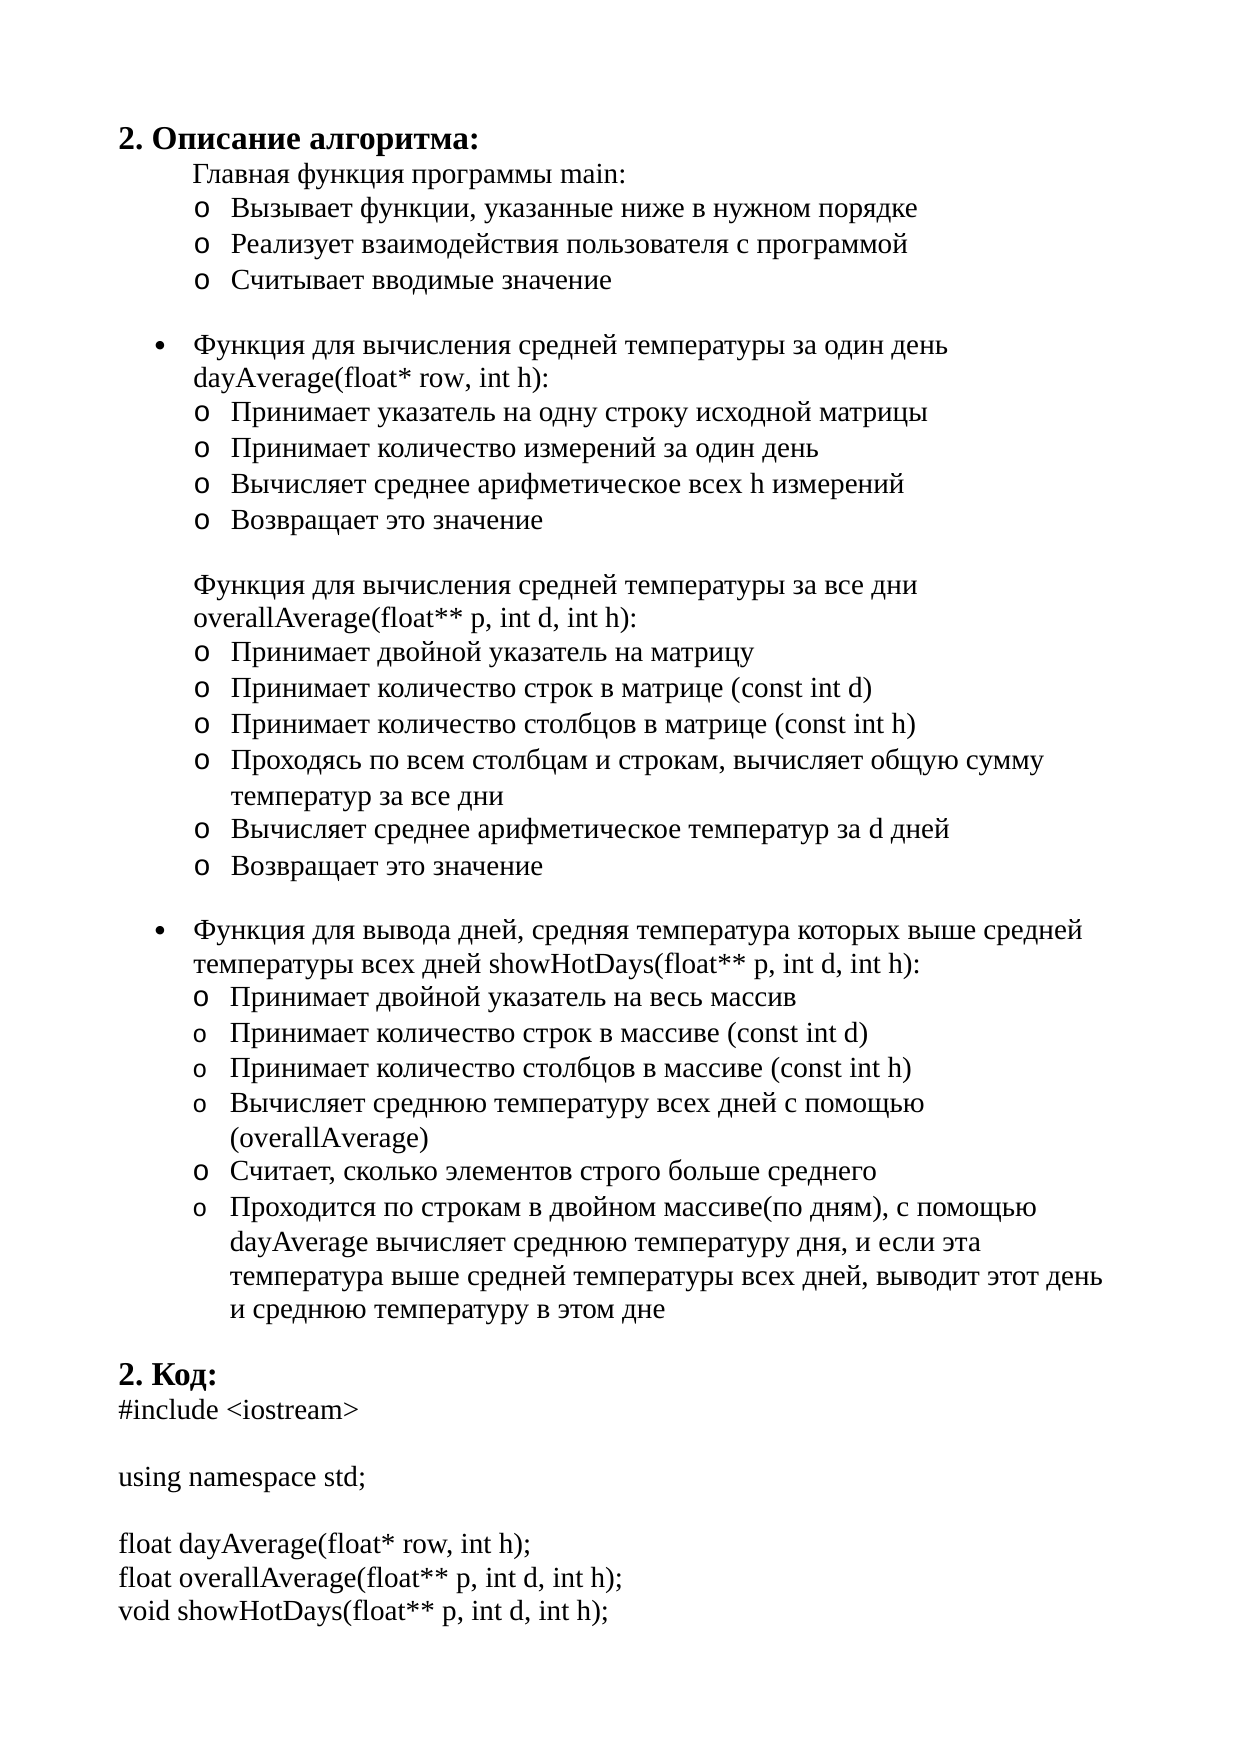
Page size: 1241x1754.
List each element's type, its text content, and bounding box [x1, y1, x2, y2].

text void showHotDays(float** p, int d, int h); [118, 1593, 1122, 1627]
list Возвращает это значение [193, 502, 1122, 538]
list Принимает количество столбцов в массиве (const int h) [192, 1050, 1122, 1085]
list Принимает двойной указатель на матрицу [193, 634, 1122, 670]
list Принимает количество столбцов в матрице (const int h) [193, 706, 1122, 742]
list Принимает указатель на одну строку исходной матрицы [193, 394, 1122, 430]
list Принимает количество строк в массиве (const int d) [192, 1016, 1122, 1050]
list Реализует взаимодействия пользователя с программой [193, 226, 1122, 262]
text using namespace std; [118, 1459, 1122, 1493]
text float overallAverage(float** p, int d, int h); [118, 1560, 1122, 1593]
list Проходится по строкам в двойном массиве(по дням), с помощью dayAverage вычисляет среднюю температуру дня, и если эта температура выше средней температуры всех дней, выводит этот день и среднюю температуру в этом дне [192, 1189, 1122, 1325]
text 2. Описание алгоритма: [118, 118, 1122, 156]
list Вычисляет среднюю температуру всех дней с помощью (overallAverage) [192, 1085, 1122, 1153]
list Вызывает функции, указанные ниже в нужном порядке [193, 190, 1122, 226]
list Вычисляет среднее арифметическое всех h измерений [193, 466, 1122, 502]
list Принимает количество измерений за один день [193, 430, 1122, 466]
list Принимает количество строк в матрице (const int d) [193, 670, 1122, 706]
text 2. Код: [118, 1354, 1122, 1392]
list Вычисляет среднее арифметическое температур за d дней [193, 812, 1122, 848]
text float dayAverage(float* row, int h); [118, 1526, 1122, 1560]
list Возвращает это значение [193, 848, 1122, 884]
list Функция для вывода дней, средняя температура которых выше средней температуры всех дней showHotDays(float** p, int d, int h): [156, 912, 1122, 979]
list Функция для вычисления средней температуры за один день dayAverage(float* row, int h): [156, 327, 1122, 394]
text #include <iostream> [118, 1392, 1122, 1426]
text Функция для вычисления средней температуры за все дни overallAverage(float** p, int d, int h): [193, 567, 1122, 634]
list Проходясь по всем столбцам и строкам, вычисляет общую сумму температур за все дни [193, 742, 1122, 812]
list Считывает вводимые значение [193, 262, 1122, 298]
list Принимает двойной указатель на весь массив [192, 979, 1122, 1016]
text Главная функция программы main: [118, 156, 1122, 190]
list Считает, сколько элементов строго больше среднего [192, 1153, 1122, 1189]
